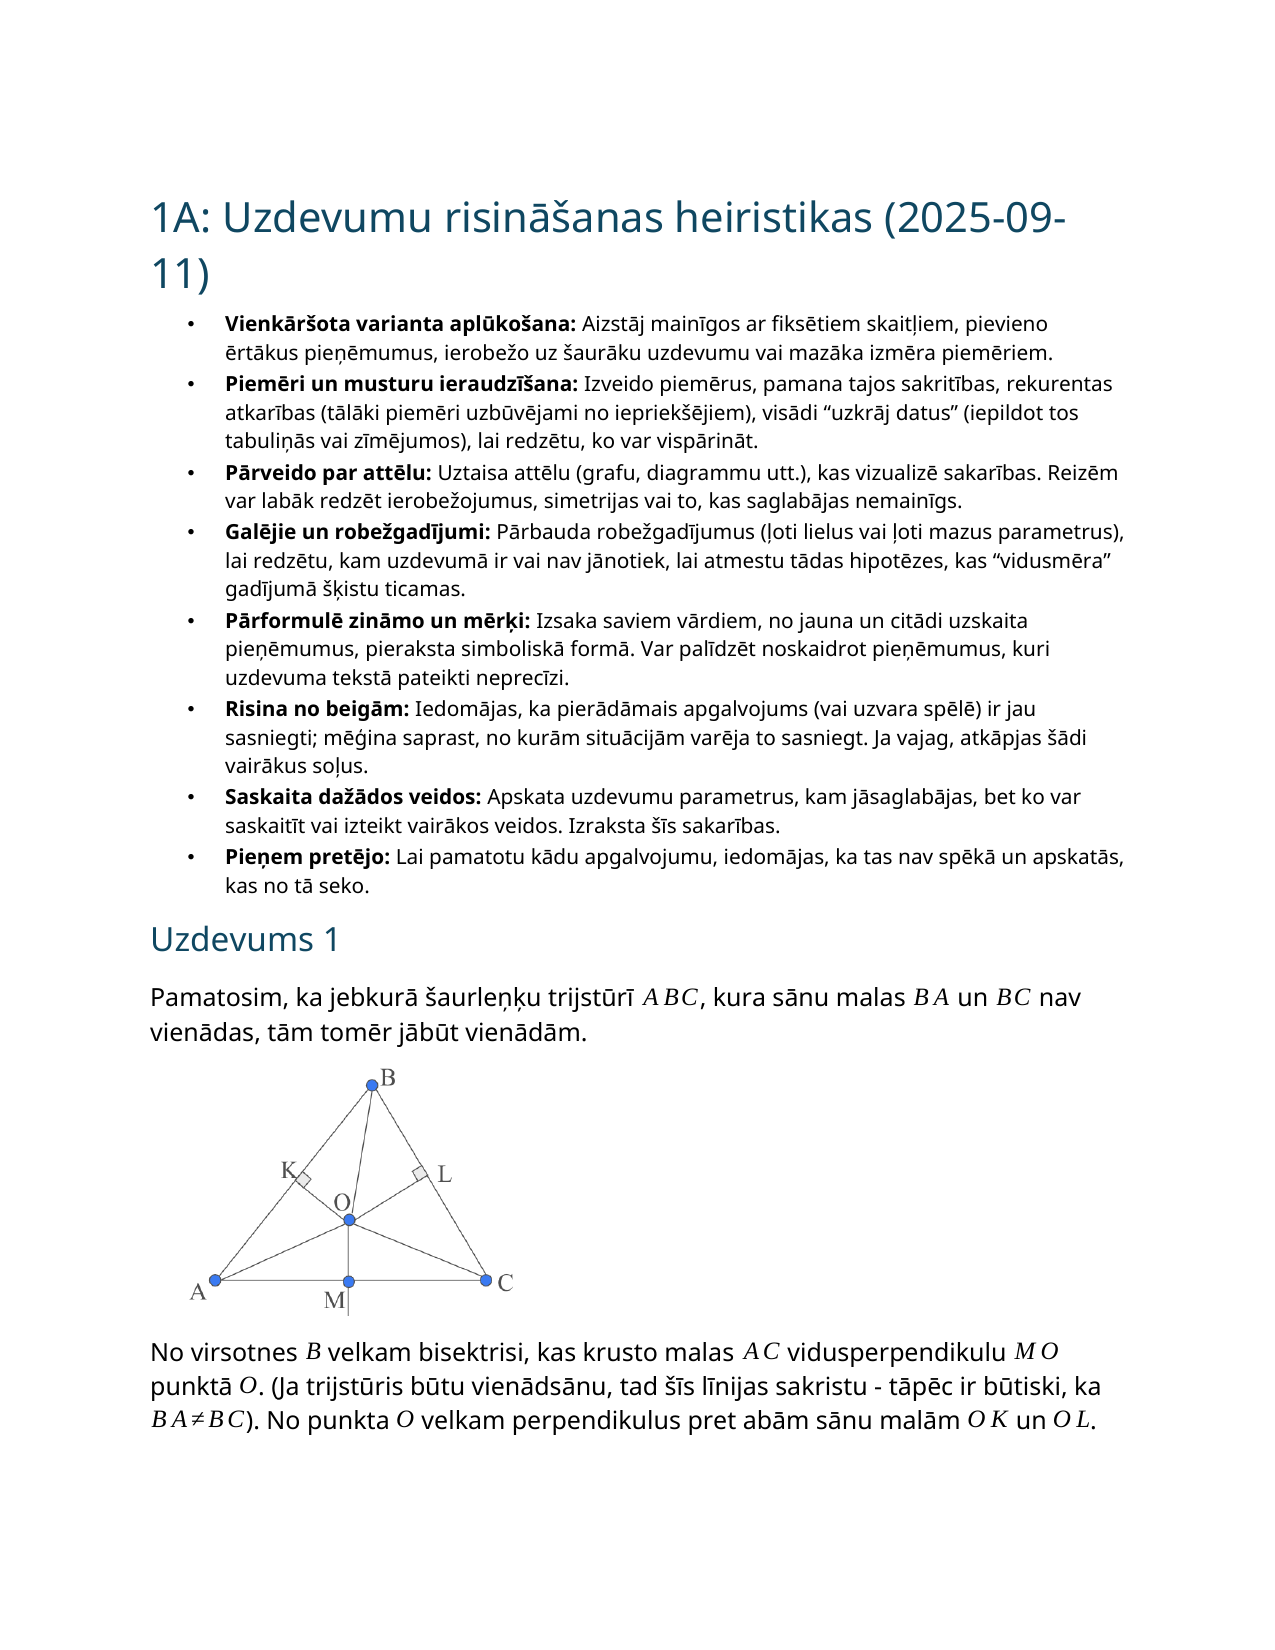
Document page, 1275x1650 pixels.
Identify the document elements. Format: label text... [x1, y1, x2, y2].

subtitle Uzdevums 1 [150, 916, 1125, 961]
list Pārveido par attēlu: Uztaisa attēlu (grafu, diagrammu utt.), kas vizualizē sakarības. Reizēm var labāk redzēt ierobežojumus, simetrijas vai to, kas saglabājas nemainīgs. [187, 458, 1125, 514]
picture [168, 1067, 529, 1316]
list Pieņem pretējo: Lai pamatotu kādu apgalvojumu, iedomājas, ka tas nav spēkā un apskatās, kas no tā seko. [187, 842, 1125, 899]
text Pamatosim, ka jebkurā šaurleņķu trijstūrī , kura sānu malas un nav vienādas, tām tomēr jābūt vienādām. [150, 980, 1125, 1048]
subtitle 1A: Uzdevumu risināšanas heiristikas (2025-09-11) [150, 187, 1125, 301]
list Saskaita dažādos veidos: Apskata uzdevumu parametrus, kam jāsaglabājas, bet ko var saskaitīt vai izteikt vairākos veidos. Izraksta šīs sakarības. [187, 782, 1125, 839]
list Galējie un robežgadījumi: Pārbauda robežgadījumus (ļoti lielus vai ļoti mazus parametrus), lai redzētu, kam uzdevumā ir vai nav jānotiek, lai atmestu tādas hipotēzes, kas “vidusmēra” gadījumā šķistu ticamas. [187, 517, 1125, 603]
list Pārformulē zināmo un mērķi: Izsaka saviem vārdiem, no jauna un citādi uzskaita pieņēmumus, pieraksta simboliskā formā. Var palīdzēt noskaidrot pieņēmumus, kuri uzdevuma tekstā pateikti neprecīzi. [187, 606, 1125, 691]
text No virsotnes velkam bisektrisi, kas krusto malas vidusperpendikulu punktā . (Ja trijstūris būtu vienādsānu, tad šīs līnijas sakristu - tāpēc ir būtiski, ka ). No punkta velkam perpendikulus pret abām sānu malām un . [150, 1335, 1125, 1437]
list Piemēri un musturu ieraudzīšana: Izveido piemērus, pamana tajos sakritības, rekurentas atkarības (tālāki piemēri uzbūvējami no iepriekšējiem), visādi “uzkrāj datus” (iepildot tos tabuliņās vai zīmējumos), lai redzētu, ko var vispārināt. [187, 369, 1125, 454]
list Risina no beigām: Iedomājas, ka pierādāmais apgalvojums (vai uzvara spēlē) ir jau sasniegti; mēģina saprast, no kurām situācijām varēja to sasniegt. Ja vajag, atkāpjas šādi vairākus soļus. [187, 694, 1125, 779]
list Vienkāršota varianta aplūkošana: Aizstāj mainīgos ar fiksētiem skaitļiem, pievieno ērtākus pieņēmumus, ierobežo uz šaurāku uzdevumu vai mazāka izmēra piemēriem. [187, 309, 1125, 366]
